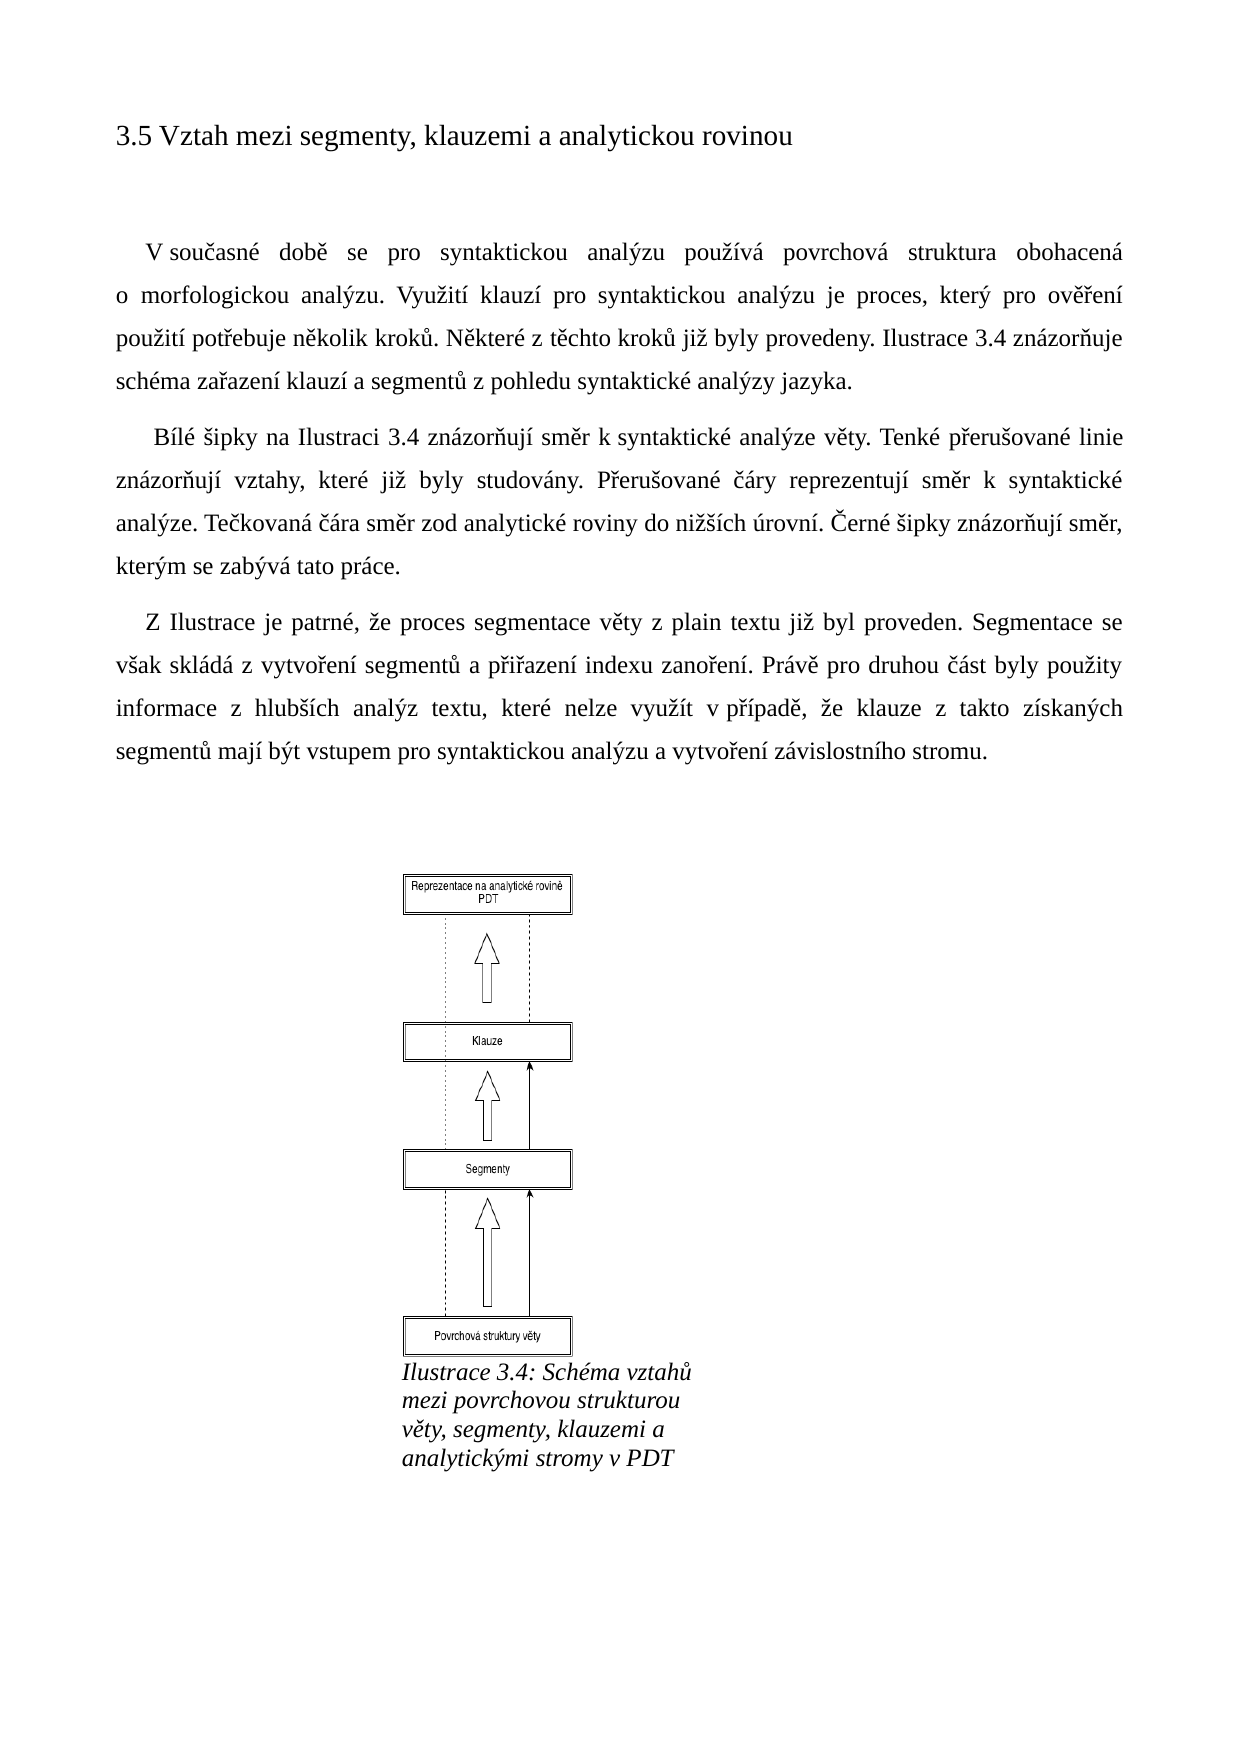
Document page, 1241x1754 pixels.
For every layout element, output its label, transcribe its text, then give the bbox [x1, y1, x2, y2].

text Z Ilustrace je patrné, že proces segmentace věty z plain textu již byl proveden. Segmentace se však skládá z vytvoření segmentů a přiřazení indexu zanoření. Právě pro druhou část byly použity informace z hlubších analýz textu, které nelze využít v případě, že klauze z takto získaných segmentů mají být vstupem pro syntaktickou analýzu a vytvoření závislostního stromu. [116, 607, 1123, 765]
picture [401, 872, 573, 1357]
text V současné době se pro syntaktickou analýzu používá povrchová struktura obohacená o morfologickou analýzu. Využití klauzí pro syntaktickou analýzu je proces, který pro ověření použití potřebuje několik kroků. Některé z těchto kroků již byly provedeny. Ilustrace 3.4 znázorňuje schéma zařazení klauzí a segmentů z pohledu syntaktické analýzy jazyka. [116, 237, 1123, 395]
text Ilustrace 3.4: Schéma vztahů mezi povrchovou strukturou věty, segmenty, klauzemi a analytickými stromy v PDT [402, 872, 713, 1472]
subtitle Vztah mezi segmenty, klauzemi a analytickou rovinou [116, 118, 1123, 152]
text Bílé šipky na Ilustraci 3.4 znázorňují směr k syntaktické analýze věty. Tenké přerušované linie znázorňují vztahy, které již byly studovány. Přerušované čáry reprezentují směr k syntaktické analýze. Tečkovaná čára směr zod analytické roviny do nižších úrovní. Černé šipky znázorňují směr, kterým se zabývá tato práce. [116, 422, 1123, 580]
